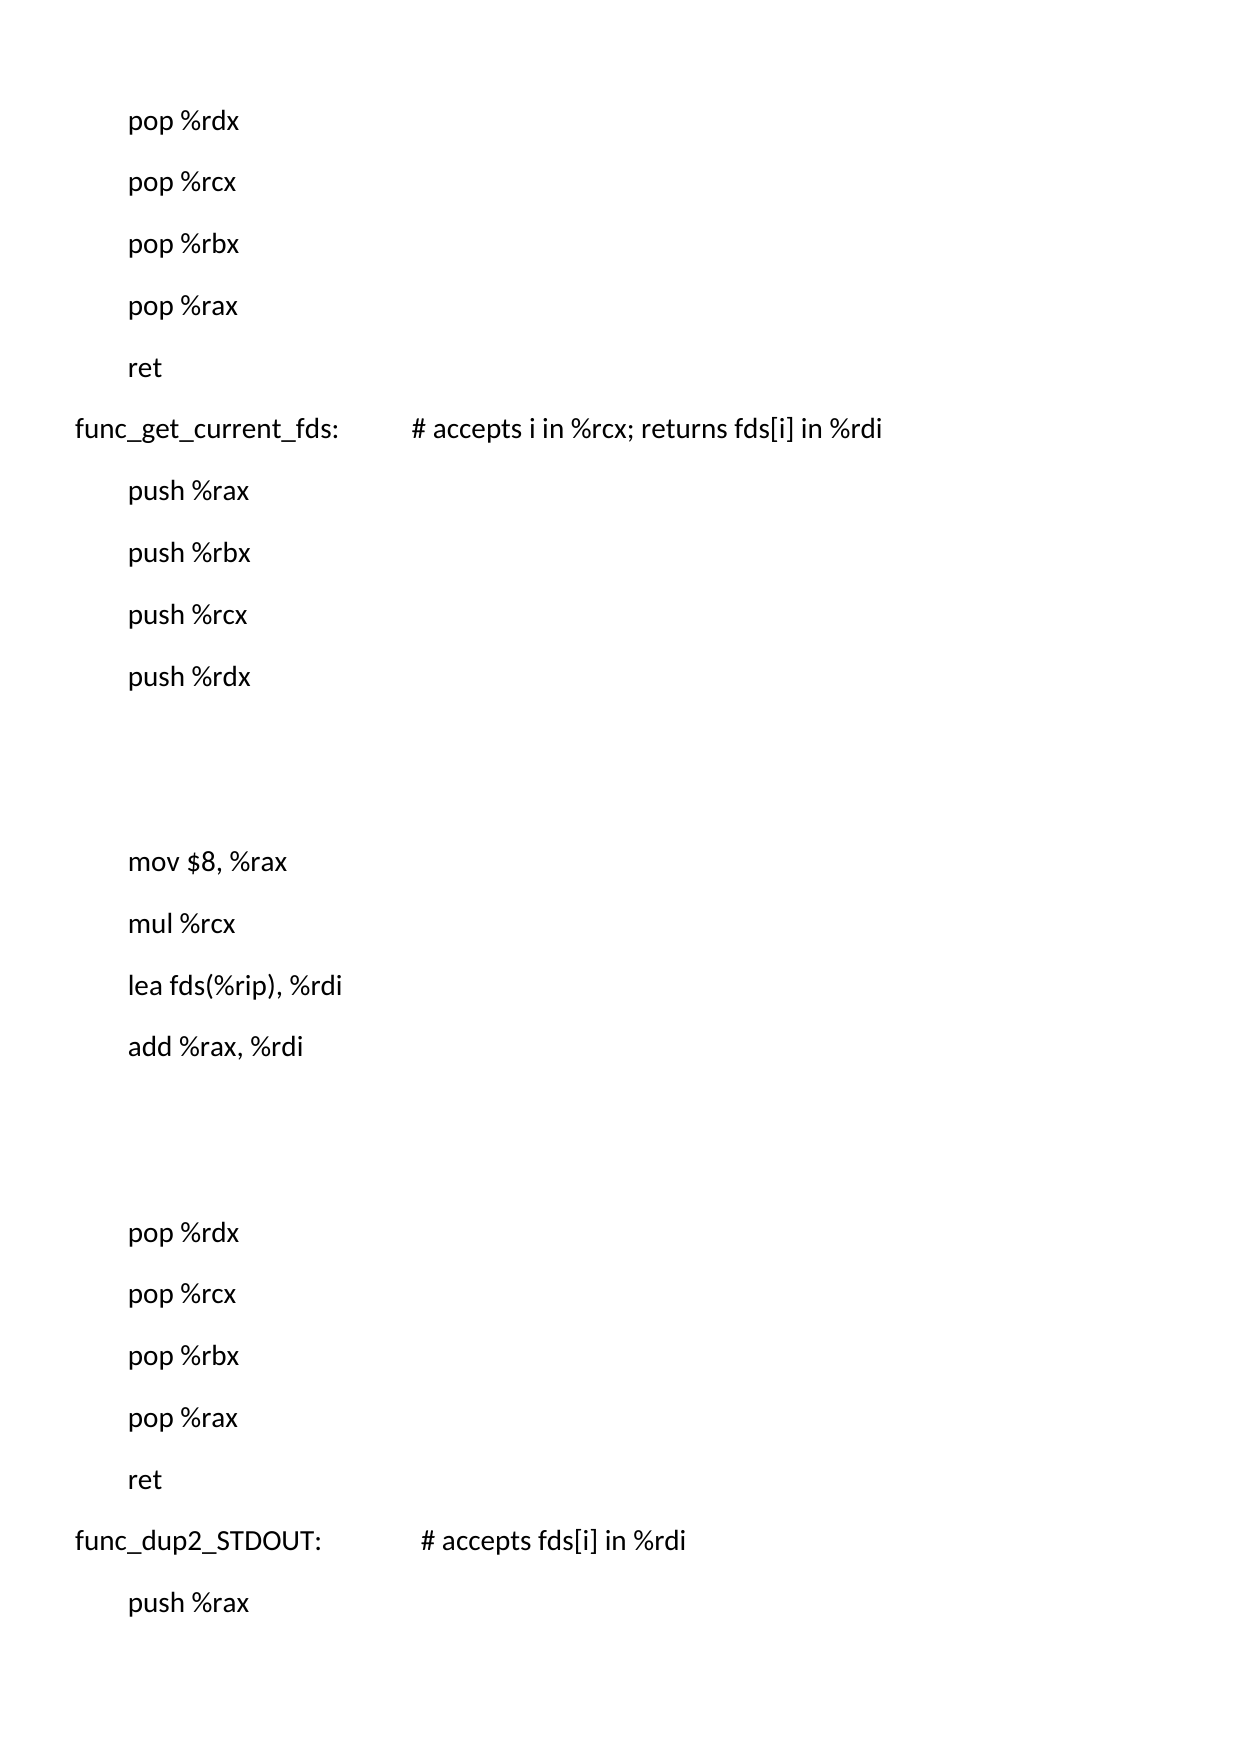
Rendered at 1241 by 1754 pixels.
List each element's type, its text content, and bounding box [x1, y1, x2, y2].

text push %rbx [75, 534, 1165, 570]
text pop %rcx [75, 1275, 1165, 1311]
text pop %rax [75, 1399, 1165, 1434]
text pop %rdx [75, 1214, 1165, 1249]
text pop %rdx [75, 102, 1165, 137]
text push %rax [75, 1584, 1165, 1620]
text push %rdx [75, 658, 1165, 693]
text push %rax [75, 472, 1165, 508]
text push %rcx [75, 596, 1165, 632]
text func_get_current_fds: # accepts i in %rcx; returns fds[i] in %rdi [75, 411, 1165, 446]
text pop %rbx [75, 225, 1165, 261]
text pop %rcx [75, 163, 1165, 199]
text add %rax, %rdi [75, 1028, 1165, 1064]
text pop %rax [75, 287, 1165, 323]
text mul %rcx [75, 905, 1165, 940]
text func_dup2_STDOUT: # accepts fds[i] in %rdi [75, 1522, 1165, 1558]
text ret [75, 1461, 1165, 1496]
text pop %rbx [75, 1337, 1165, 1373]
text mov $8, %rax [75, 843, 1165, 879]
text ret [75, 349, 1165, 384]
text lea fds(%rip), %rdi [75, 967, 1165, 1002]
